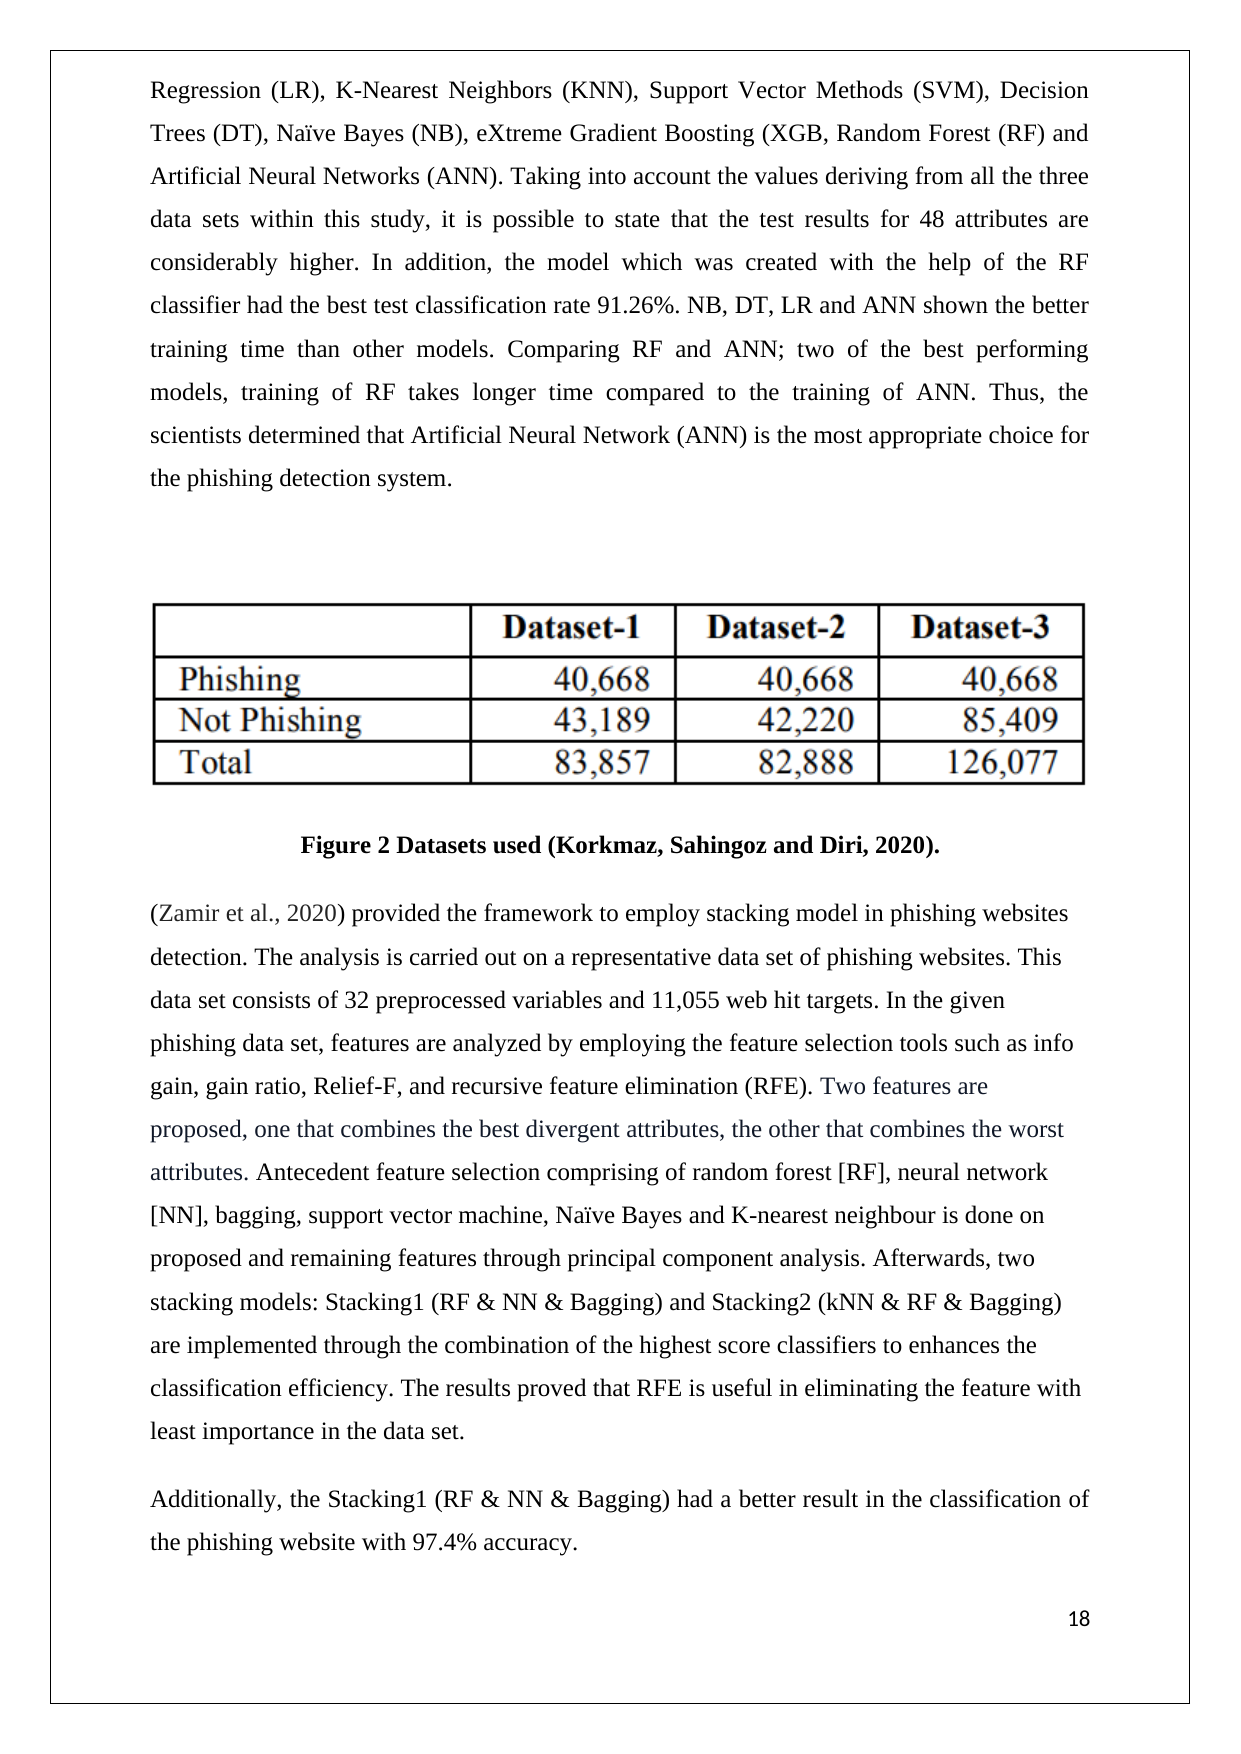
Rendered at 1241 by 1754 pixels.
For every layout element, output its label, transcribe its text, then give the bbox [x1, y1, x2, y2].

text Figure 2 Datasets used (Korkmaz, Sahingoz and Diri, 2020). [150, 830, 1090, 859]
text Regression (LR), K-Nearest Neighbors (KNN), Support Vector Methods (SVM), Decision Trees (DT), Naïve Bayes (NB), eXtreme Gradient Boosting (XGB, Random Forest (RF) and Artificial Neural Networks (ANN). Taking into account the values deriving from all the three data sets within this study, it is possible to state that the test results for 48 attributes are considerably higher. In addition, the model which was created with the help of the RF classifier had the best test classification rate 91.26%. NB, DT, LR and ANN shown the better training time than other models. Comparing RF and ANN; two of the best performing models, training of RF takes longer time compared to the training of ANN. Thus, the scientists determined that Artificial Neural Network (ANN) is the most appropriate choice for the phishing detection system. [150, 75, 1090, 492]
text Additionally, the Stacking1 (RF & NN & Bagging) had a better result in the classification of the phishing website with 97.4% accuracy. [150, 1484, 1090, 1556]
text (Zamir et al., 2020) provided the framework to employ stacking model in phishing websites detection. The analysis is carried out on a representative data set of phishing websites. This data set consists of 32 preprocessed variables and 11,055 web hit targets. In the given phishing data set, features are analyzed by employing the feature selection tools such as info gain, gain ratio, Relief-F, and recursive feature elimination (RFE). Two features are proposed, one that combines the best divergent attributes, the other that combines the worst attributes. Antecedent feature selection comprising of random forest [RF], neural network [NN], bagging, support vector machine, Naïve Bayes and K-nearest neighbour is done on proposed and remaining features through principal component analysis. Afterwards, two stacking models: Stacking1 (RF & NN & Bagging) and Stacking2 (kNN & RF & Bagging) are implemented through the combination of the highest score classifiers to enhances the classification efficiency. The results proved that RFE is useful in eliminating the feature with least importance in the data set. [150, 898, 1090, 1445]
